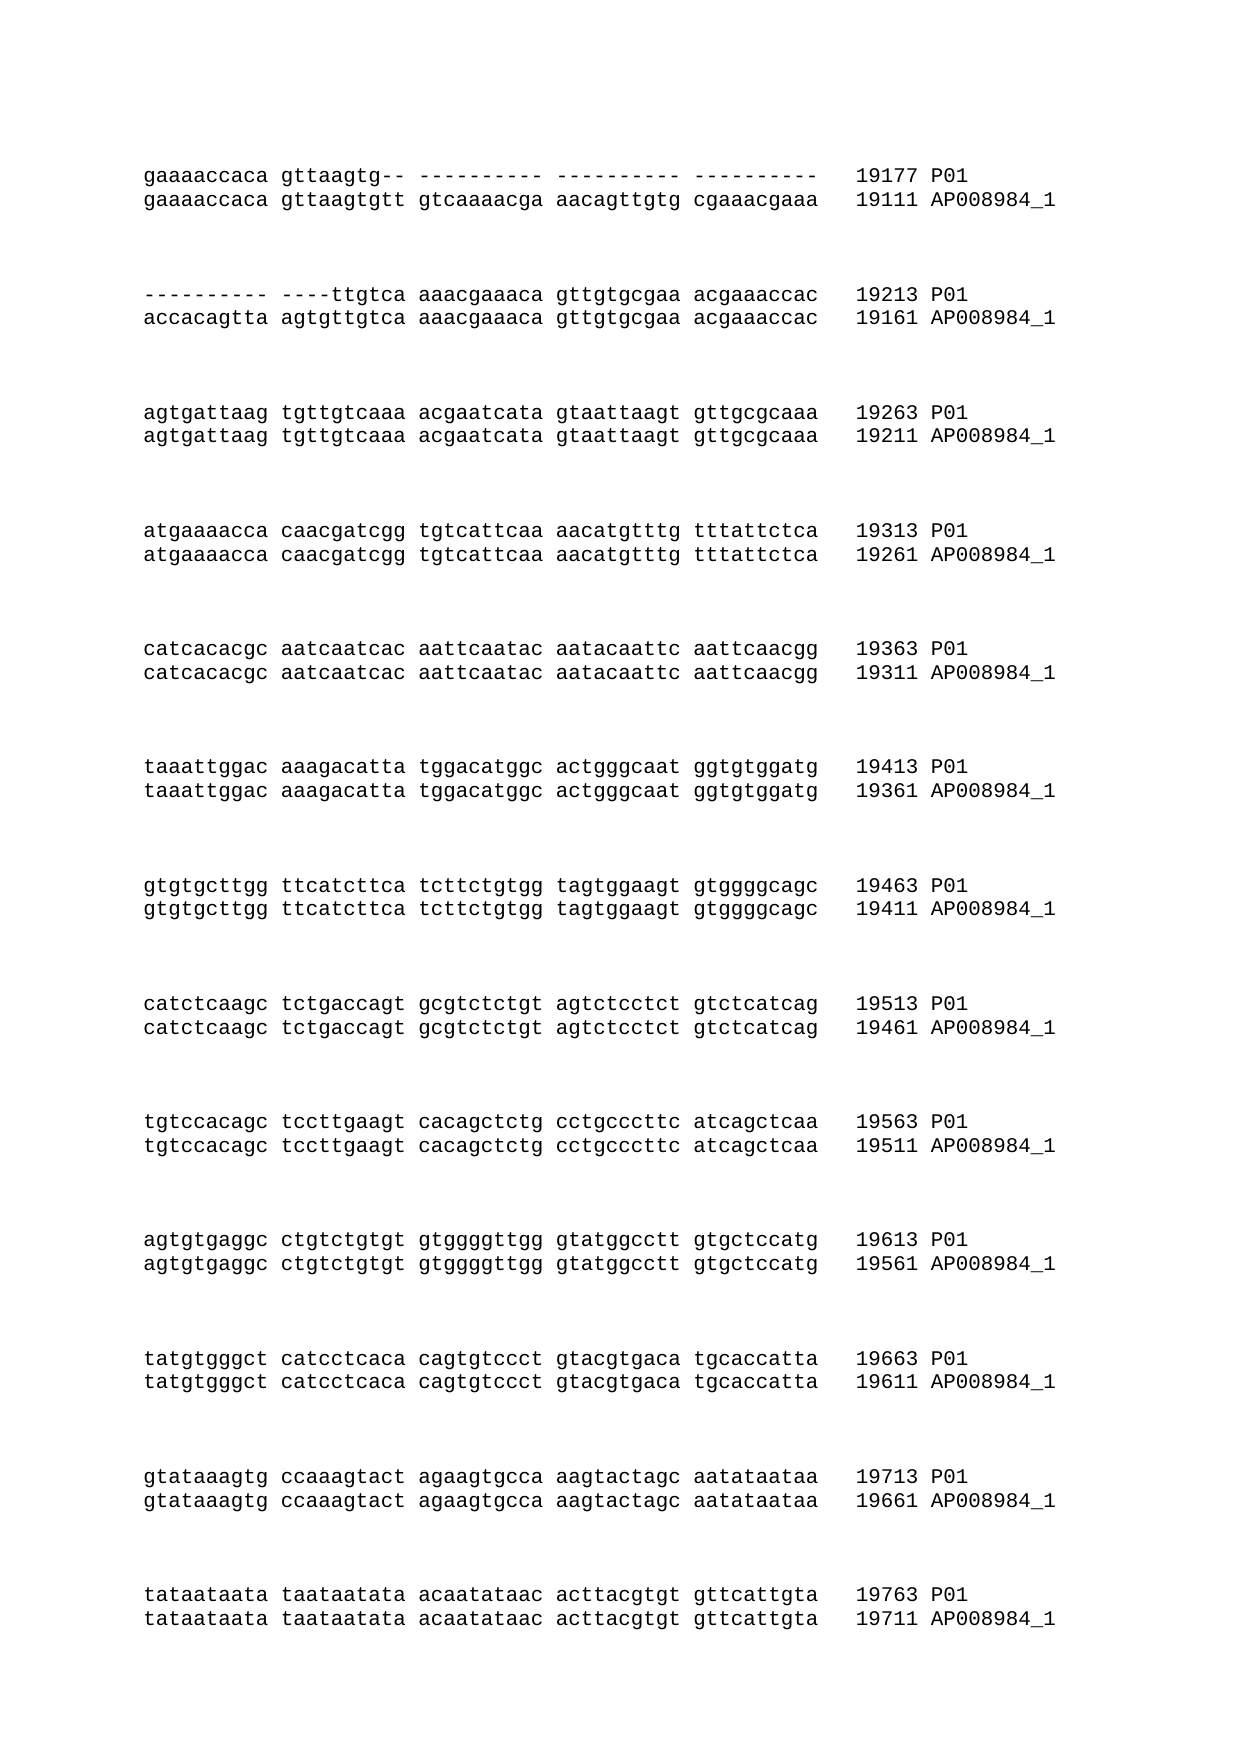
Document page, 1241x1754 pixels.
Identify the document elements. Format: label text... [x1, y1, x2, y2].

text tatgtgggct catcctcaca cagtgtccct gtacgtgaca tgcaccatta 19611 AP008984_1 [118, 1371, 1122, 1395]
text tgtccacagc tccttgaagt cacagctctg cctgcccttc atcagctcaa 19511 AP008984_1 [118, 1135, 1122, 1158]
text catcacacgc aatcaatcac aattcaatac aatacaattc aattcaacgg 19311 AP008984_1 [118, 662, 1122, 686]
text catctcaagc tctgaccagt gcgtctctgt agtctcctct gtctcatcag 19461 AP008984_1 [118, 1017, 1122, 1040]
text agtgtgaggc ctgtctgtgt gtggggttgg gtatggcctt gtgctccatg 19561 AP008984_1 [118, 1253, 1122, 1277]
text atgaaaacca caacgatcgg tgtcattcaa aacatgtttg tttattctca 19261 AP008984_1 [118, 544, 1122, 567]
text catcacacgc aatcaatcac aattcaatac aatacaattc aattcaacgg 19363 P01 [118, 638, 1122, 662]
text atgaaaacca caacgatcgg tgtcattcaa aacatgtttg tttattctca 19313 P01 [118, 520, 1122, 544]
text ---------- ----ttgtca aaacgaaaca gttgtgcgaa acgaaaccac 19213 P01 [118, 284, 1122, 307]
text agtgattaag tgttgtcaaa acgaatcata gtaattaagt gttgcgcaaa 19263 P01 [118, 402, 1122, 426]
text taaattggac aaagacatta tggacatggc actgggcaat ggtgtggatg 19413 P01 [118, 757, 1122, 780]
text gaaaaccaca gttaagtgtt gtcaaaacga aacagttgtg cgaaacgaaa 19111 AP008984_1 [118, 189, 1122, 213]
text tataataata taataatata acaatataac acttacgtgt gttcattgta 19763 P01 [118, 1584, 1122, 1608]
text gtataaagtg ccaaagtact agaagtgcca aagtactagc aatataataa 19713 P01 [118, 1466, 1122, 1489]
text tataataata taataatata acaatataac acttacgtgt gttcattgta 19711 AP008984_1 [118, 1608, 1122, 1631]
text gtgtgcttgg ttcatcttca tcttctgtgg tagtggaagt gtggggcagc 19463 P01 [118, 875, 1122, 898]
text tatgtgggct catcctcaca cagtgtccct gtacgtgaca tgcaccatta 19663 P01 [118, 1348, 1122, 1371]
text catctcaagc tctgaccagt gcgtctctgt agtctcctct gtctcatcag 19513 P01 [118, 993, 1122, 1017]
text gtataaagtg ccaaagtact agaagtgcca aagtactagc aatataataa 19661 AP008984_1 [118, 1489, 1122, 1513]
text taaattggac aaagacatta tggacatggc actgggcaat ggtgtggatg 19361 AP008984_1 [118, 780, 1122, 804]
text tgtccacagc tccttgaagt cacagctctg cctgcccttc atcagctcaa 19563 P01 [118, 1111, 1122, 1135]
text gtgtgcttgg ttcatcttca tcttctgtgg tagtggaagt gtggggcagc 19411 AP008984_1 [118, 898, 1122, 922]
text gaaaaccaca gttaagtg-- ---------- ---------- ---------- 19177 P01 [118, 165, 1122, 189]
text agtgtgaggc ctgtctgtgt gtggggttgg gtatggcctt gtgctccatg 19613 P01 [118, 1229, 1122, 1253]
text agtgattaag tgttgtcaaa acgaatcata gtaattaagt gttgcgcaaa 19211 AP008984_1 [118, 426, 1122, 449]
text accacagtta agtgttgtca aaacgaaaca gttgtgcgaa acgaaaccac 19161 AP008984_1 [118, 307, 1122, 331]
